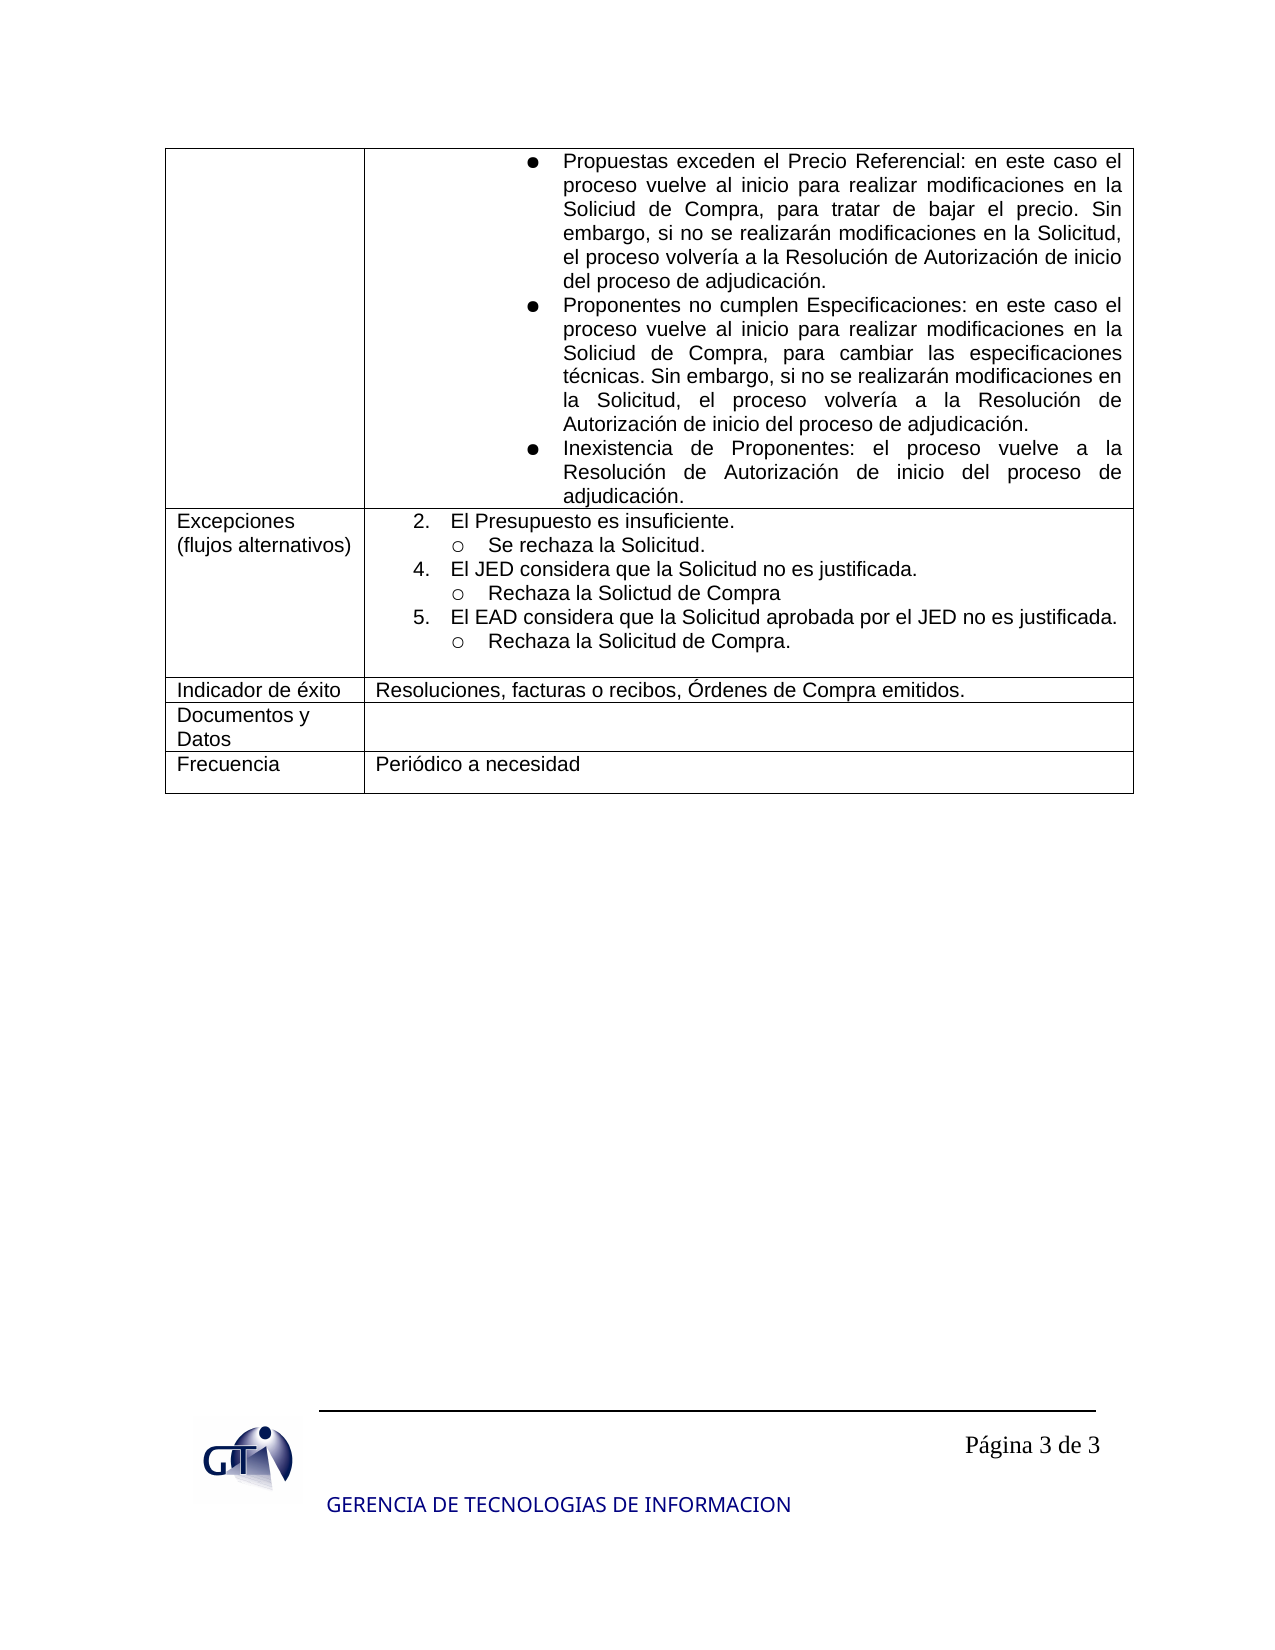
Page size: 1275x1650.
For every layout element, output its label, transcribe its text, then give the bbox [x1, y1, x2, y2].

table_cell El SOL elabora una Solicitud de Compra especificando su código, cuenta, el material o servicio, las especificaciones técnicas y el precio referencial. El Sistema verifica si la partida presupuestaria tiene los fondos necesarios para cubrir con la Solicitud. El Sistema define el Tipo de Compra en base al precio referencial (en este caso 20.001 – 200.000 Bs.) El JED verifica si la Solicitud realizada es justificada por una necesidad y la aprueba. El RPA hace una revisión de la Solicitud aprobada por el JED y valida tal aprobación. Además define los componentes del Comité Calificador, donde estarán el EAD, el SOL y posiblemente otros Funcionarios. El RPA solicita la Resolución de Autorización al LEG. El LEG elabora la Resolución de Autorización, y la entrega al EAD para que este viabilize el proceso de compra. El EAD con la Resolución de Aprobación elabora el Documento Base de Contratación (DBC) y realiza la solicitud de Cotizaciones a distintos Proveedores. El Sistema genera las Invitaciones y Pliegos, y las envía a los proveedores por correo electrónico. El EAD hace la publicación de la Solicitud de Compra en el SICOES. El EAD elabora el cronograma de las actividades previa (consultas escritas, reunión de aclaración) si es que fueran necesarias, y en función de estas actividades podría realizar algunas modificaciones en la Solicitud de Compra. La SEC recibe las propuestas escritas de los Proveedores, registrando la fecha y hora de recepción. El COM recibe las Propuestas, y en presencia de los Proponentes se elabora el Acta de Apertura las cuáles serán entregadas a cada uno de ellos. El COM registra las Propuestas en el sistema, y genera el Cuadro Comparativo para realizar la Evalución de Propuestas. El COM realiza modificaciones en la Solicitud si es que el Proveedor ofrece un material distinto al solicitado pero que cumple con las mismas especificaciones. En base a toda la Evalución, el COM elabora su informe de Evalución y Justificación que será entregado al RPA. El RPA en función del Informe del COM hace una solicitud de Resolución de Adjudicación o de Declaratoria Desierta al LEG. El LEG elabora la Resolución solicitada y la entrega al EAD. El EAD recibe la Resolución, y dependiendo de si es de Adjudicación o Declaratoria Desierta realiza las siguientes tareas: Resolución de Adjudicación: Elabora las Cartas de Adjudicación y Agradecimientos para entregar a los Proveedores. Evalúa si es necesario un Contrato o una Orden de Compra, si es necesario el Contrato lo solicita al LEG, sino elabora la Orden. Define el tipo de Entrega: por paquete, tramos, items o total. Elabora el Plan de Pagos en función del Contrato o de la Orden de Compra, en el cual se especificará si se hará la retención del 7% cada mes como garantía. Si el Proveedor solicita anticipo, solicita a Tesorería el pago del anticipo. El SOL recibe los material o servicio y da su Conformidad de Recepción, para que el sistema genera la Solicitud de Pago a Tesorería. Resolución de Declaratoria Desierta: En función de las necesidades, el EAD puede Cancelar la Compra o Lanzar la 2a convocatoria. En caso de Cancelación, el proceso se detiene ahí. En caso de Lanzar la 2a convocatoria, hay 3 casos: Propuestas exceden el Precio Referencial: en este caso el proceso vuelve al inicio para realizar modificaciones en la Soliciud de Compra, para tratar de bajar el precio. Sin embargo, si no se realizarán modificaciones en la Solicitud, el proceso volvería a la Resolución de Autorización de inicio del proceso de adjudicación. Proponentes no cumplen Especificaciones: en este caso el proceso vuelve al inicio para realizar modificaciones en la Soliciud de Compra, para cambiar las especificaciones técnicas. Sin embargo, si no se realizarán modificaciones en la Solicitud, el proceso volvería a la Resolución de Autorización de inicio del proceso de adjudicación. Inexistencia de Proponentes: el proceso vuelve a la Resolución de Autorización de inicio del proceso de adjudicación. [365, 149, 1133, 508]
table_cell Indicador de éxito [166, 678, 364, 702]
table_cell Resoluciones, facturas o recibos, Órdenes de Compra emitidos. [365, 678, 1133, 702]
table_cell El Presupuesto es insuficiente. Se rechaza la Solicitud. El JED considera que la Solicitud no es justificada. Rechaza la Solictud de Compra El EAD considera que la Solicitud aprobada por el JED no es justificada. Rechaza la Solicitud de Compra. [365, 509, 1133, 677]
table_cell Periódico a necesidad [365, 752, 1133, 793]
table_cell Frecuencia [166, 752, 364, 793]
table_cell [166, 149, 364, 508]
table_cell Excepciones (flujos alternativos) [166, 509, 364, 677]
table_cell Documentos y Datos [166, 703, 364, 751]
table_cell [365, 703, 1133, 751]
picture [193, 1415, 303, 1504]
